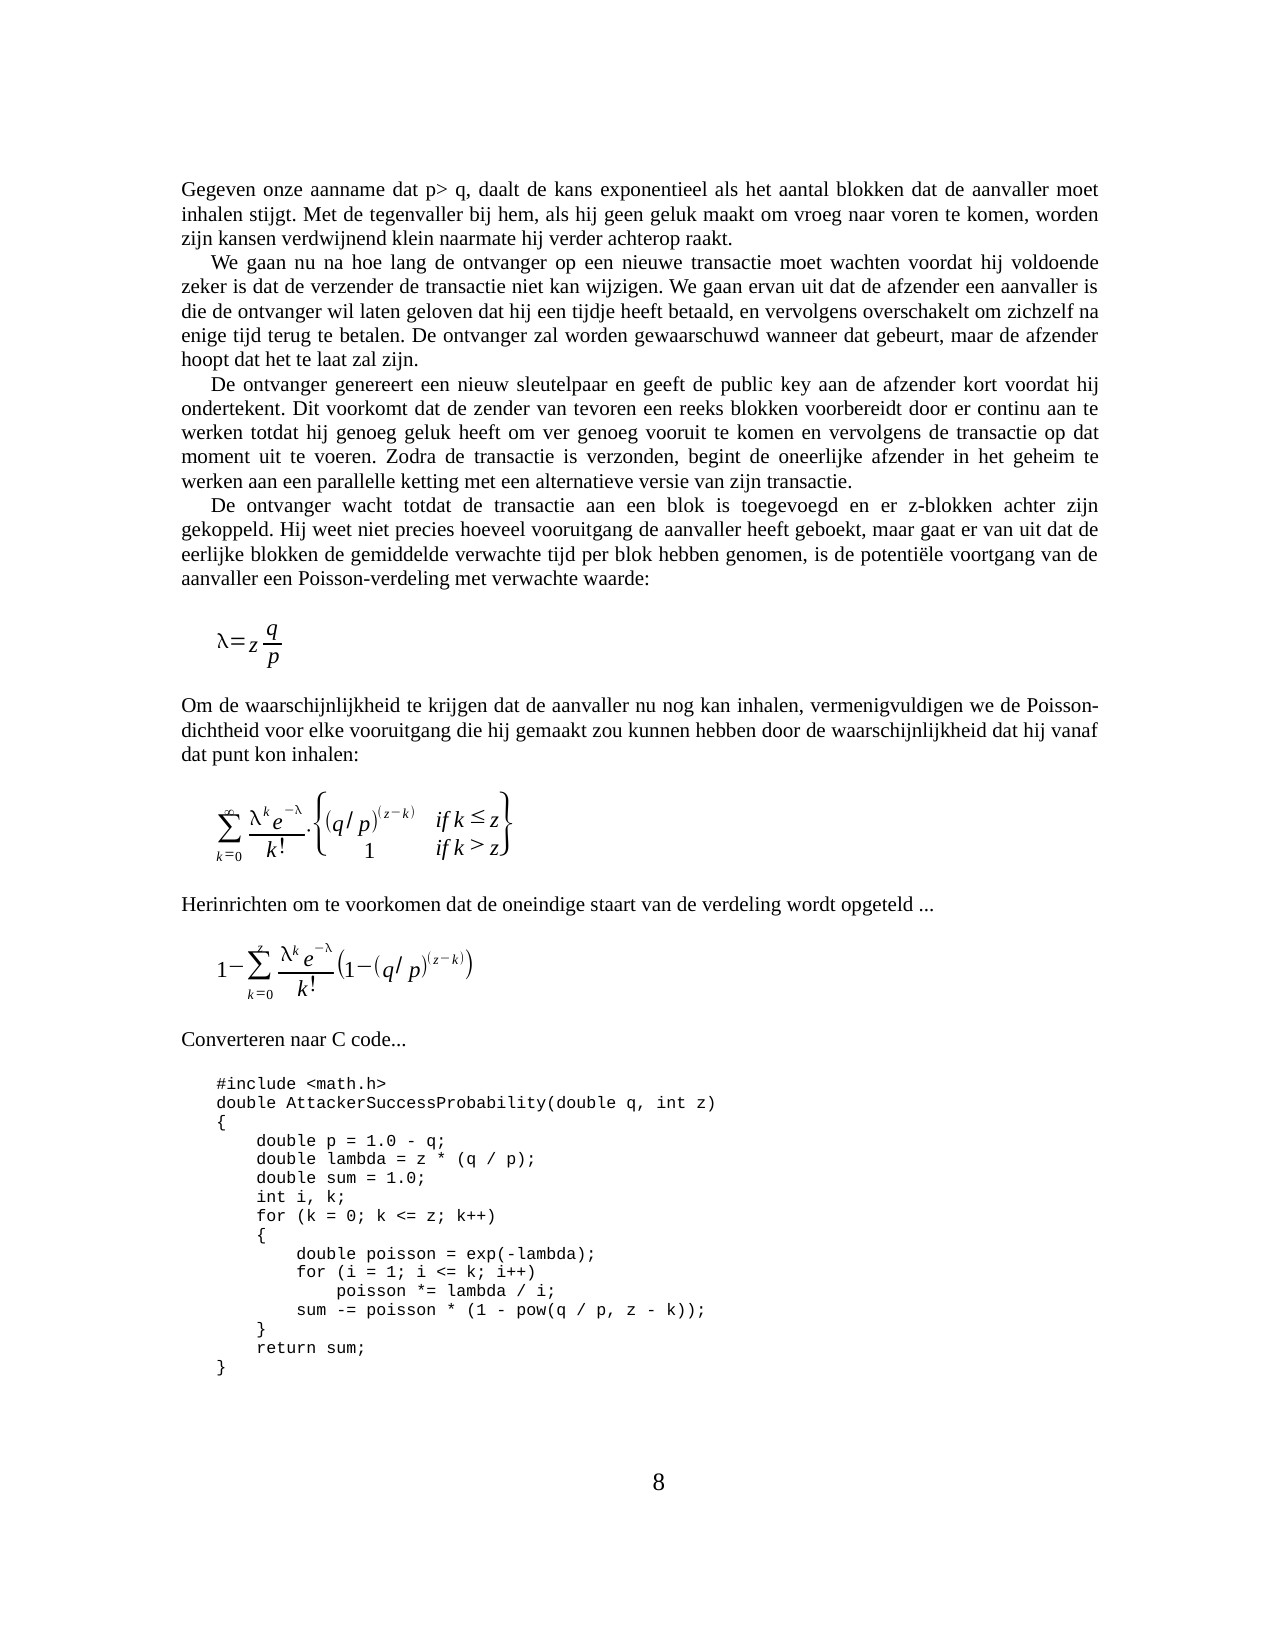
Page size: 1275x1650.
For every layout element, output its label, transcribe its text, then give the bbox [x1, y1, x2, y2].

text Converteren naar C code... [181, 1027, 1100, 1051]
text We gaan nu na hoe lang de ontvanger op een nieuwe transactie moet wachten voordat hij voldoende zeker is dat de verzender de transactie niet kan wijzigen. We gaan ervan uit dat de afzender een aanvaller is die de ontvanger wil laten geloven dat hij een tijdje heeft betaald, en vervolgens overschakelt om zichzelf na enige tijd terug te betalen. De ontvanger zal worden gewaarschuwd wanneer dat gebeurt, maar de afzender hoopt dat het te laat zal zijn. [181, 250, 1100, 371]
text Om de waarschijnlijkheid te krijgen dat de aanvaller nu nog kan inhalen, vermenigvuldigen we de Poisson-dichtheid voor elke vooruitgang die hij gemaakt zou kunnen hebben door de waarschijnlijkheid dat hij vanaf dat punt kon inhalen: [181, 693, 1100, 766]
text De ontvanger wacht totdat de transactie aan een blok is toegevoegd en er z-blokken achter zijn gekoppeld. Hij weet niet precies hoeveel vooruitgang de aanvaller heeft geboekt, maar gaat er van uit dat de eerlijke blokken de gemiddelde verwachte tijd per blok hebben genomen, is de potentiële voortgang van de aanvaller een Poisson-verdeling met verwachte waarde: [181, 493, 1100, 590]
text Gegeven onze aanname dat p> q, daalt de kans exponentieel als het aantal blokken dat de aanvaller moet inhalen stijgt. Met de tegenvaller bij hem, als hij geen geluk maakt om vroeg naar voren te komen, worden zijn kansen verdwijnend klein naarmate hij verder achterop raakt. [181, 177, 1100, 250]
text De ontvanger genereert een nieuw sleutelpaar en geeft de public key aan de afzender kort voordat hij ondertekent. Dit voorkomt dat de zender van tevoren een reeks blokken voorbereidt door er continu aan te werken totdat hij genoeg geluk heeft om ver genoeg vooruit te komen en vervolgens de transactie op dat moment uit te voeren. Zodra de transactie is verzonden, begint de oneerlijke afzender in het geheim te werken aan een parallelle ketting met een alternatieve versie van zijn transactie. [181, 371, 1100, 493]
text Herinrichten om te voorkomen dat de oneindige staart van de verdeling wordt opgeteld ... [181, 891, 1100, 916]
